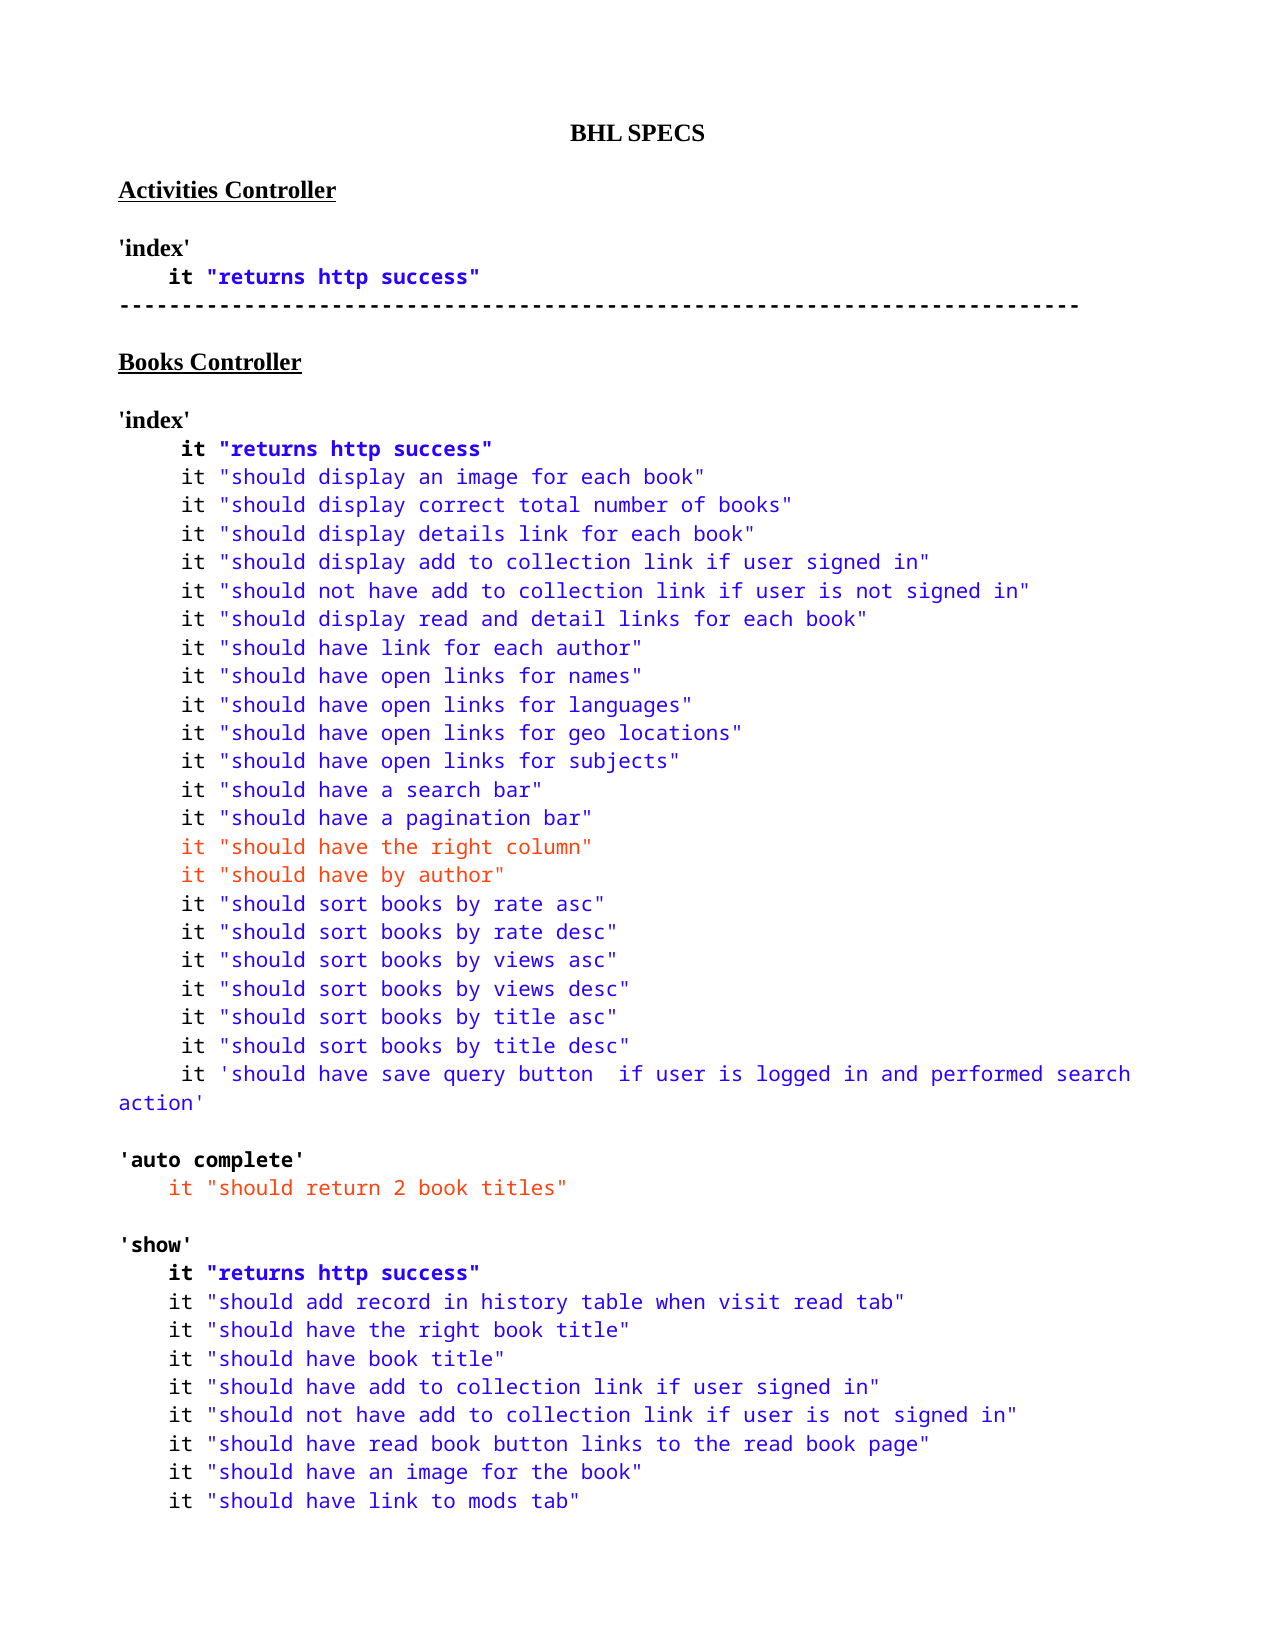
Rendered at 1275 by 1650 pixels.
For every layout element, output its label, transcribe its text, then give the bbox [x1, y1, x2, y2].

text it "should sort books by title asc" [118, 1002, 1157, 1031]
text it "should have the right book title" [118, 1315, 1157, 1344]
text it "should return 2 book titles" [118, 1173, 1157, 1202]
text it "should have open links for geo locations" [118, 718, 1157, 747]
text it "should display an image for each book" [118, 462, 1157, 491]
text it 'should have save query button if user is logged in and performed search action' [118, 1059, 1157, 1116]
text it "should have a pagination bar" [118, 803, 1157, 832]
text it "should have add to collection link if user signed in" [118, 1372, 1157, 1401]
text it "should have link to mods tab" [118, 1486, 1157, 1514]
text it "should have by author" [118, 860, 1157, 889]
text it "should sort books by title desc" [118, 1031, 1157, 1059]
text it "should sort books by views desc" [118, 974, 1157, 1002]
text it "should add record in history table when visit read tab" [118, 1287, 1157, 1315]
text 'index' [118, 405, 1157, 434]
text it "should not have add to collection link if user is not signed in" [118, 576, 1157, 604]
text 'index' [118, 233, 1157, 262]
text it "should sort books by views asc" [118, 946, 1157, 974]
text 'show' [118, 1230, 1157, 1258]
text it "should have open links for subjects" [118, 747, 1157, 775]
text ----------------------------------------------------------------------------- [118, 290, 1157, 319]
text it "should not have add to collection link if user is not signed in" [118, 1401, 1157, 1429]
text it "returns http success" [118, 1258, 1157, 1287]
text it "should have an image for the book" [118, 1457, 1157, 1486]
text BHL SPECS [118, 118, 1157, 147]
text it "returns http success" [118, 434, 1157, 462]
text it "should have open links for languages" [118, 690, 1157, 718]
text Activities Controller [118, 176, 1157, 204]
text it "should have open links for names" [118, 661, 1157, 690]
text it "returns http success" [118, 262, 1157, 290]
text Books Controller [118, 347, 1157, 376]
text it "should have the right column" [118, 832, 1157, 860]
text it "should display add to collection link if user signed in" [118, 547, 1157, 576]
text it "should display details link for each book" [118, 519, 1157, 547]
text it "should have a search bar" [118, 775, 1157, 803]
text 'auto complete' [118, 1145, 1157, 1173]
text it "should have link for each author" [118, 633, 1157, 661]
text it "should sort books by rate desc" [118, 917, 1157, 946]
text it "should display correct total number of books" [118, 491, 1157, 519]
text it "should sort books by rate asc" [118, 889, 1157, 917]
text it "should have book title" [118, 1344, 1157, 1372]
text it "should display read and detail links for each book" [118, 604, 1157, 633]
text it "should have read book button links to the read book page" [118, 1429, 1157, 1457]
